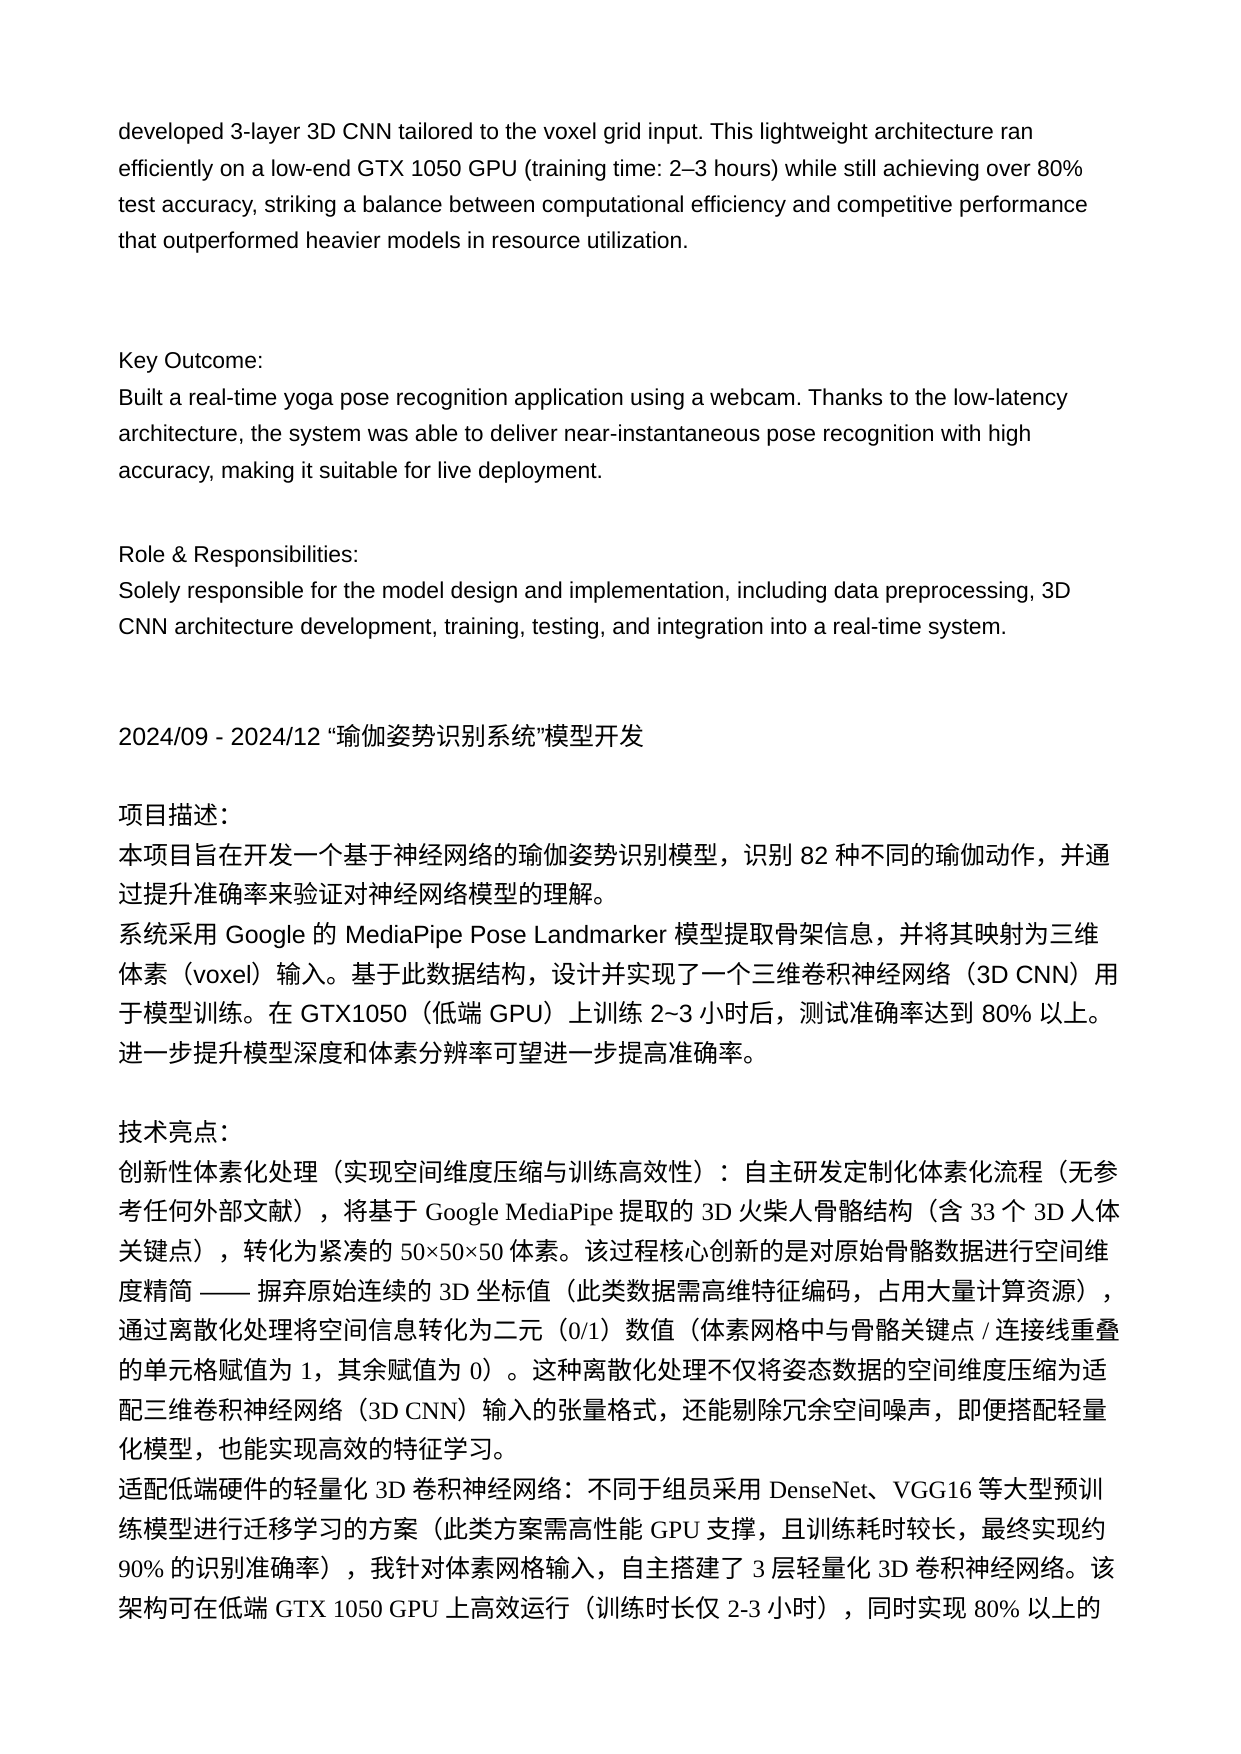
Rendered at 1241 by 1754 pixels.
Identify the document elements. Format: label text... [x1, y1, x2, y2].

text Solely responsible for the model design and implementation, including data preprocessing, 3D CNN architecture development, training, testing, and integration into a real-time system. [118, 577, 1122, 639]
text 适配低端硬件的轻量化 3D 卷积神经网络：不同于组员采用 DenseNet、VGG16 等大型预训练模型进行迁移学习的方案（此类方案需高性能 GPU 支撑，且训练耗时较长，最终实现约 90% 的识别准确率），我针对体素网格输入，自主搭建了 3 层轻量化 3D 卷积神经网络。该架构可在低端 GTX 1050 GPU 上高效运行（训练时长仅 2-3 小时），同时实现 80% 以上的 [118, 1475, 1122, 1623]
text Built a real-time yoga pose recognition application using a webcam. Thanks to the low-latency architecture, the system was able to deliver near-instantaneous pose recognition with high accuracy, making it suitable for live deployment. [118, 384, 1122, 483]
text Key Outcome: [118, 347, 1122, 374]
text 项目描述： [118, 801, 1122, 830]
text 系统采用 Google 的 MediaPipe Pose Landmarker 模型提取骨架信息，并将其映射为三维体素（voxel）输入。基于此数据结构，设计并实现了一个三维卷积神经网络（3D CNN）用于模型训练。在 GTX1050（低端 GPU）上训练 2~3 小时后，测试准确率达到 80% 以上。进一步提升模型深度和体素分辨率可望进一步提高准确率。 [118, 920, 1122, 1068]
text 2024/09 - 2024/12 “瑜伽姿势识别系统”模型开发 [118, 722, 1122, 751]
text 技术亮点： [118, 1118, 1122, 1147]
text 本项目旨在开发一个基于神经网络的瑜伽姿势识别模型，识别 82 种不同的瑜伽动作，并通过提升准确率来验证对神经网络模型的理解。 [118, 841, 1122, 909]
text Role & Responsibilities: [118, 541, 1122, 567]
text 创新性体素化处理（实现空间维度压缩与训练高效性）：自主研发定制化体素化流程（无参考任何外部文献），将基于 Google MediaPipe 提取的 3D 火柴人骨骼结构（含 33 个 3D 人体关键点），转化为紧凑的 50×50×50 体素。该过程核心创新的是对原始骨骼数据进行空间维度精简 —— 摒弃原始连续的 3D 坐标值（此类数据需高维特征编码，占用大量计算资源），通过离散化处理将空间信息转化为二元（0/1）数值（体素网格中与骨骼关键点 / 连接线重叠的单元格赋值为 1，其余赋值为 0）。这种离散化处理不仅将姿态数据的空间维度压缩为适配三维卷积神经网络（3D CNN）输入的张量格式，还能剔除冗余空间噪声，即便搭配轻量化模型，也能实现高效的特征学习。 [118, 1158, 1122, 1464]
text developed 3-layer 3D CNN tailored to the voxel grid input. This lightweight architecture ran efficiently on a low-end GTX 1050 GPU (training time: 2–3 hours) while still achieving over 80% test accuracy, striking a balance between computational efficiency and competitive performance that outperformed heavier models in resource utilization. [118, 118, 1122, 253]
